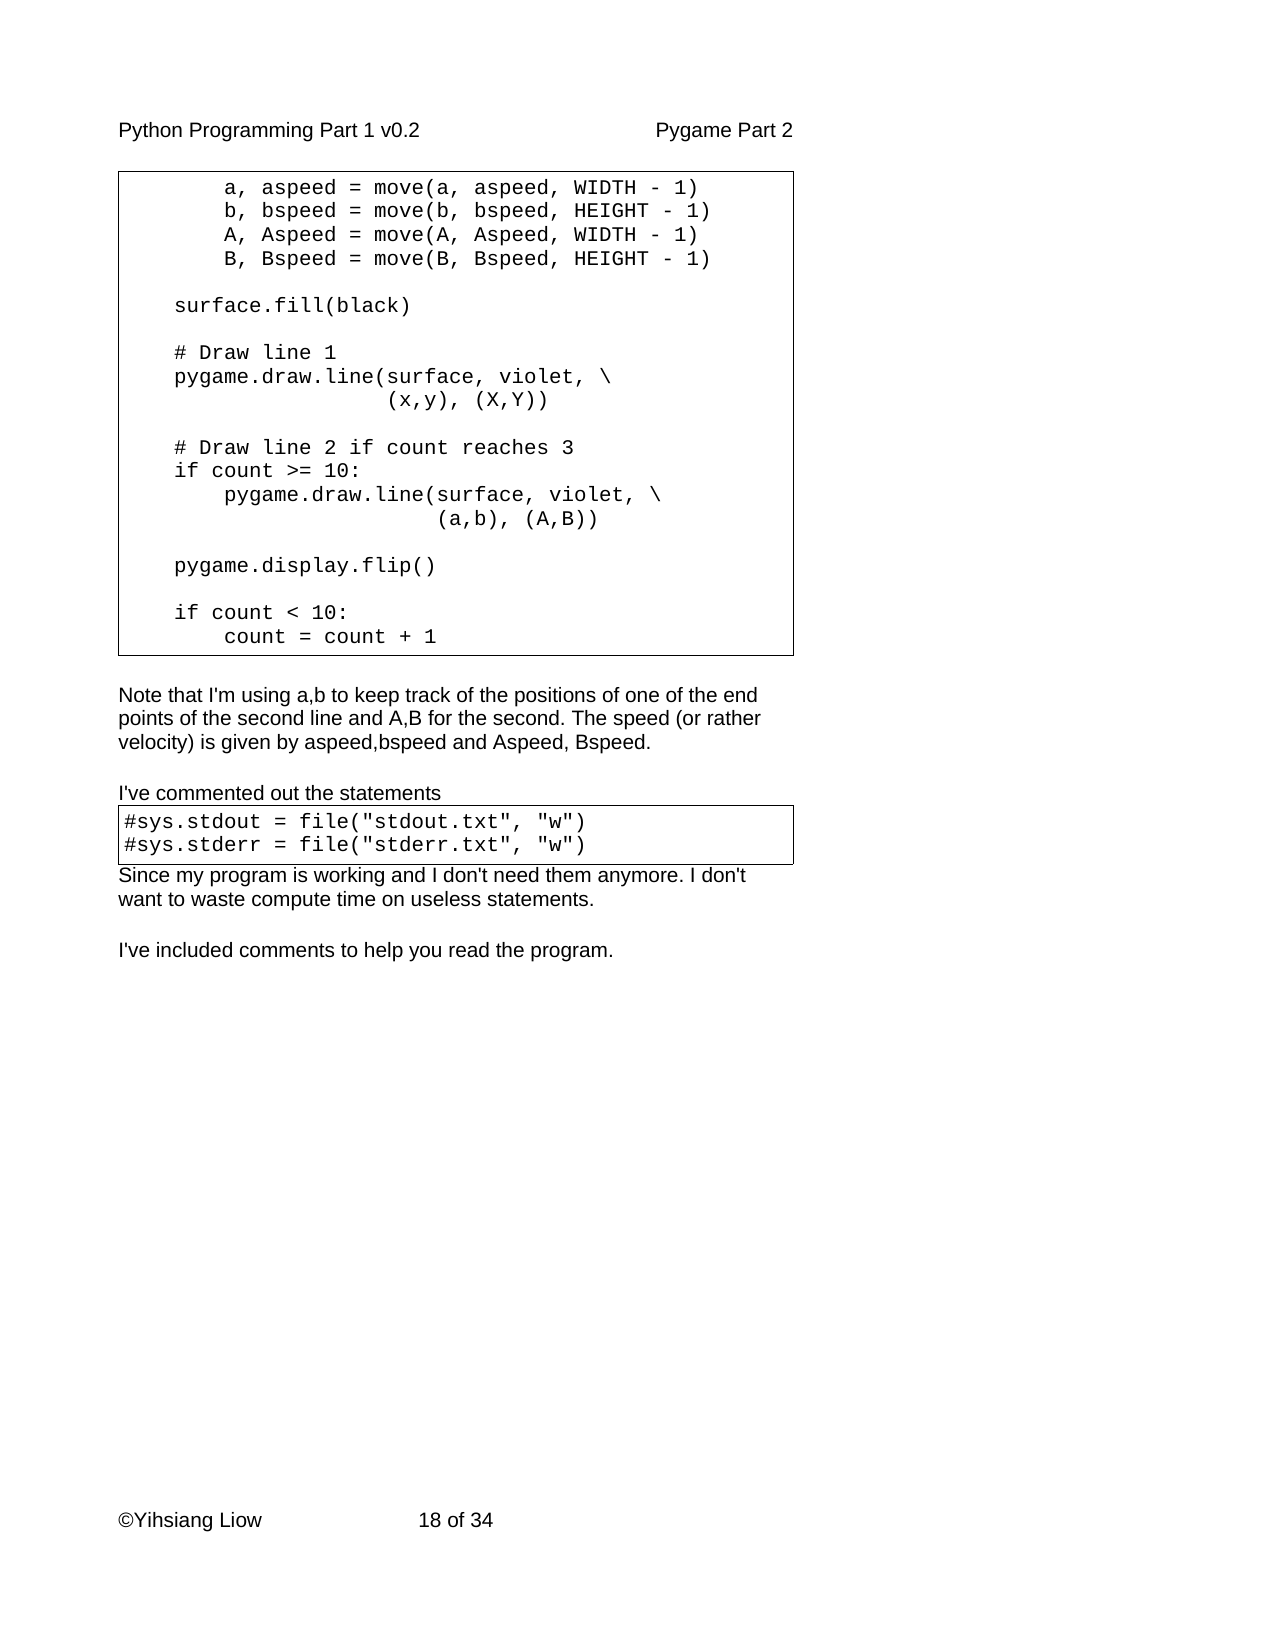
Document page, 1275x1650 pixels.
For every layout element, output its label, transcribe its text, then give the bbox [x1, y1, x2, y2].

table_header #sys.stdout = file("stdout.txt", "w") #sys.stderr = file("stderr.txt", "w") [119, 806, 793, 864]
text Note that I'm using a,b to keep track of the positions of one of the end points of the second line and A,B for the second. The speed (or rather velocity) is given by aspeed,bspeed and Aspeed, Bspeed. [118, 684, 793, 753]
text Since my program is working and I don't need them anymore. I don't want to waste compute time on useless statements. [118, 865, 793, 910]
text I've commented out the statements [118, 782, 793, 805]
table_header a, aspeed = move(a, aspeed, WIDTH - 1) b, bspeed = move(b, bspeed, HEIGHT - 1) A, Aspeed = move(A, Aspeed, WIDTH - 1) B, Bspeed = move(B, Bspeed, HEIGHT - 1) surface.fill(black) # Draw line 1 pygame.draw.line(surface, violet, \ (x,y), (X,Y)) # Draw line 2 if count reaches 3 if count >= 10: pygame.draw.line(surface, violet, \ (a,b), (A,B)) pygame.display.flip() if count < 10: count = count + 1 [119, 172, 793, 655]
text I've included comments to help you read the program. [118, 939, 793, 962]
